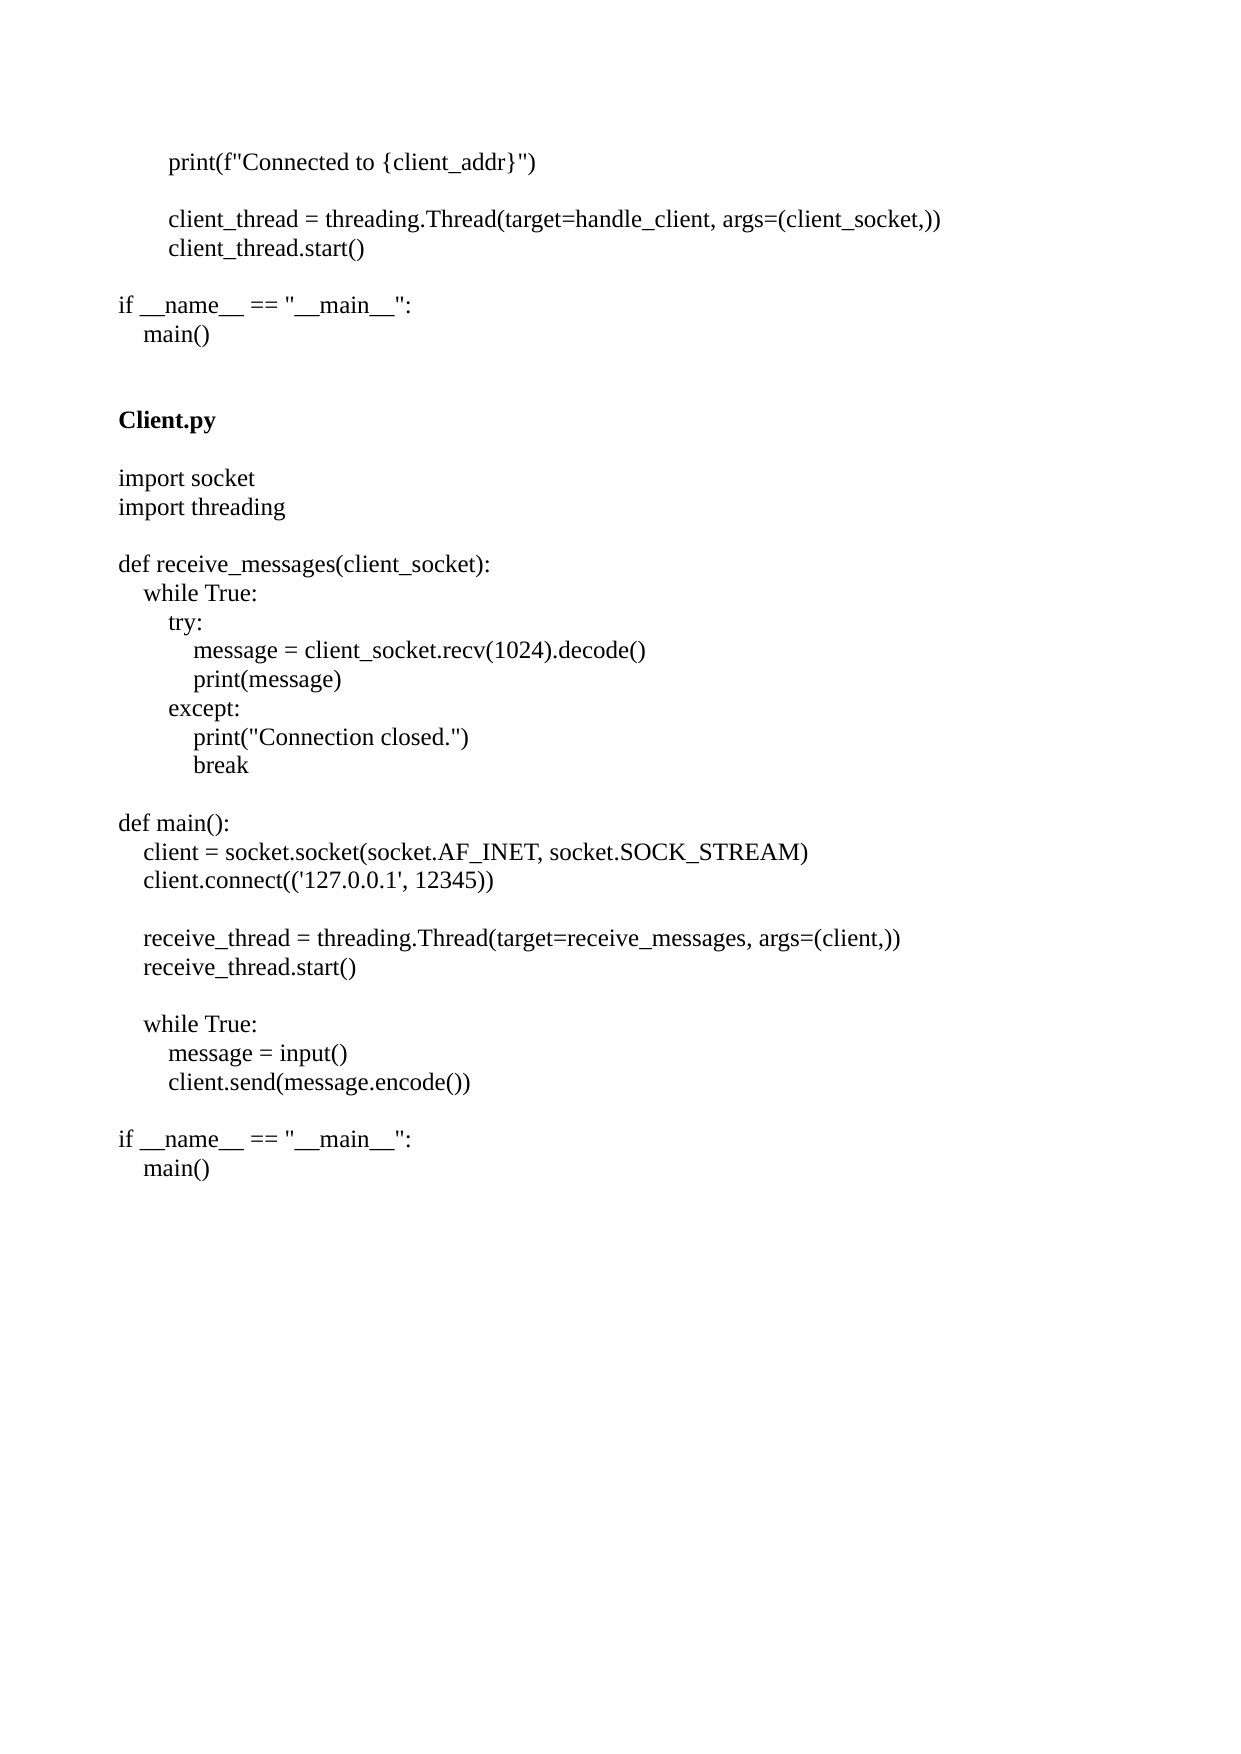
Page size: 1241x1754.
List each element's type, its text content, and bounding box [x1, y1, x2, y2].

text if __name__ == "__main__": [118, 291, 1122, 319]
text client_thread = threading.Thread(target=handle_client, args=(client_socket,)) [118, 204, 1122, 233]
text print(f"Connected to {client_addr}") [118, 147, 1122, 176]
text if __name__ == "__main__": [118, 1124, 1122, 1153]
text except: [118, 693, 1122, 722]
text def main(): [118, 808, 1122, 837]
text while True: [118, 1009, 1122, 1038]
text receive_thread.start() [118, 952, 1122, 981]
text print(message) [118, 664, 1122, 693]
text break [118, 751, 1122, 779]
text client.send(message.encode()) [118, 1067, 1122, 1096]
text main() [118, 319, 1122, 348]
text import threading [118, 492, 1122, 521]
text message = input() [118, 1038, 1122, 1067]
text main() [118, 1153, 1122, 1182]
text def receive_messages(client_socket): [118, 549, 1122, 578]
text try: [118, 607, 1122, 636]
text import socket [118, 463, 1122, 492]
text Client.py [118, 406, 1122, 434]
text receive_thread = threading.Thread(target=receive_messages, args=(client,)) [118, 923, 1122, 952]
text message = client_socket.recv(1024).decode() [118, 636, 1122, 664]
text client_thread.start() [118, 233, 1122, 262]
text while True: [118, 578, 1122, 607]
text print("Connection closed.") [118, 722, 1122, 751]
text client.connect(('127.0.0.1', 12345)) [118, 866, 1122, 894]
text client = socket.socket(socket.AF_INET, socket.SOCK_STREAM) [118, 837, 1122, 866]
